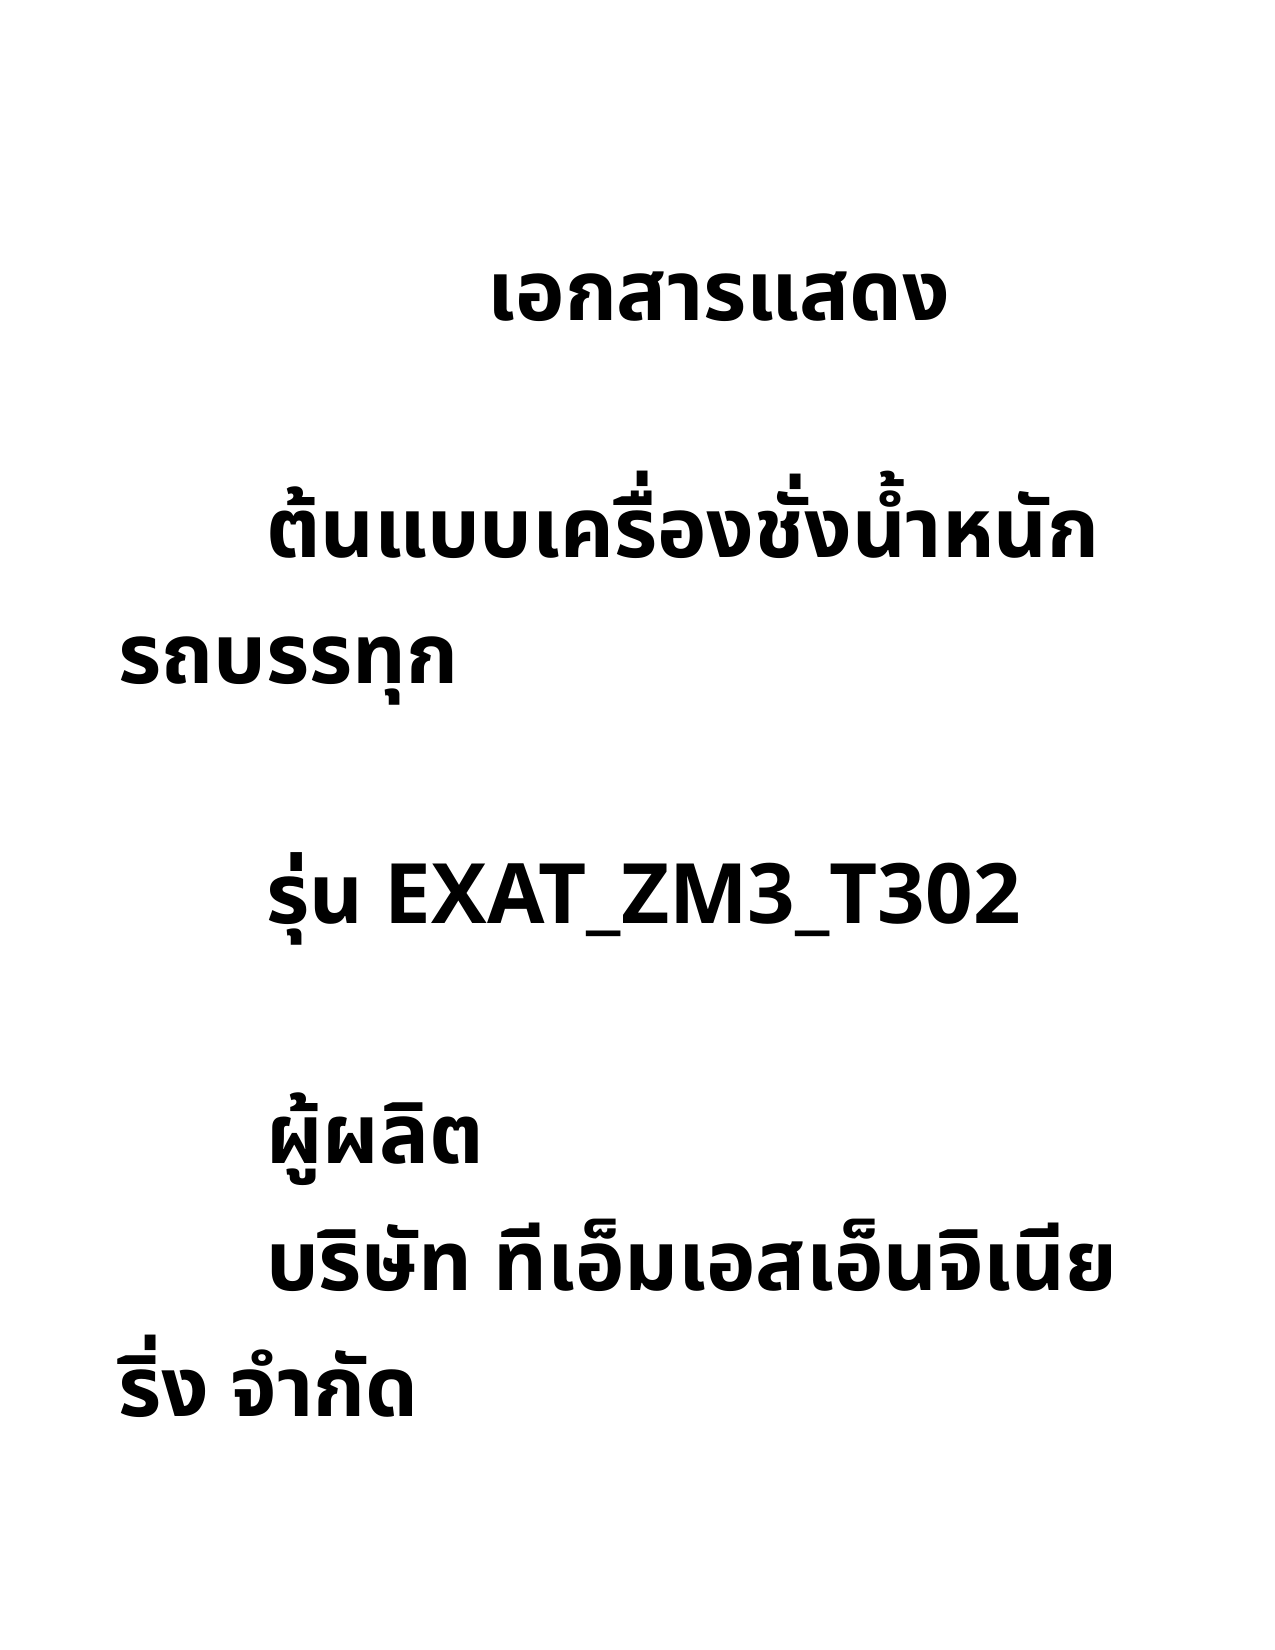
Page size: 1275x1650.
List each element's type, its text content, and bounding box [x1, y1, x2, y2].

text เอกสารแสดง [118, 232, 1157, 355]
text รุ่น EXAT_ZM3_T302 [118, 834, 1157, 961]
text ผู้ผลิต [118, 1074, 1157, 1201]
text บริษัท ทีเอ็มเอสเอ็นจิเนียริ่ง จำกัด [118, 1201, 1157, 1453]
text ต้นแบบเครื่องชั่งน้ำหนักรถบรรทุก [118, 468, 1157, 721]
